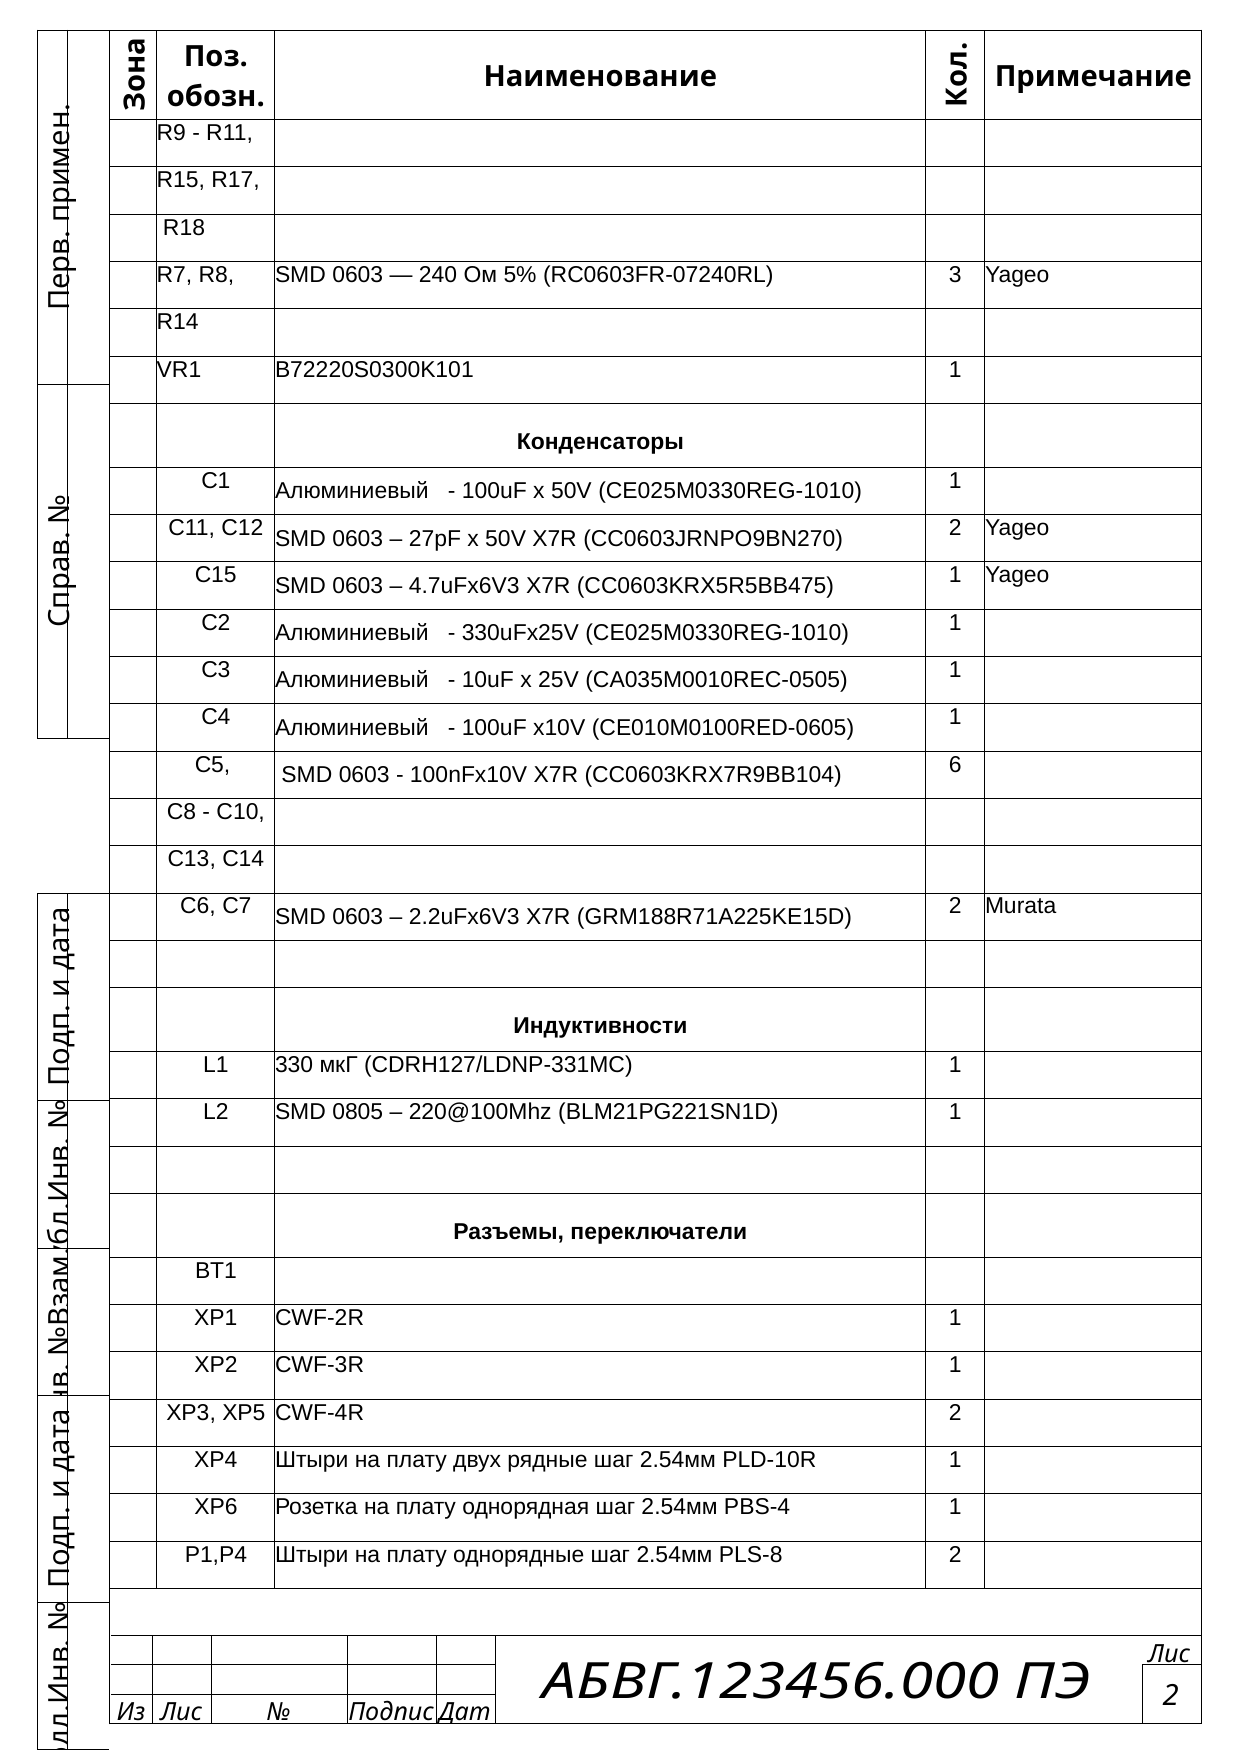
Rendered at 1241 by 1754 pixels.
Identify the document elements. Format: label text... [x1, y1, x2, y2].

table_cell 2 [926, 1400, 984, 1446]
table_cell SMD 0603 – 4.7uFx6V3 X7R (CC0603KRX5R5BB475) [275, 562, 925, 609]
table_cell C1 [157, 468, 274, 514]
table_cell [926, 120, 984, 166]
table_cell [110, 515, 156, 561]
table_cell [985, 1352, 1201, 1399]
table_header Зона [110, 31, 156, 119]
table_cell [275, 167, 925, 214]
table_header Примечание [985, 31, 1201, 119]
table_cell [110, 1052, 156, 1098]
table_cell C11, C12 [157, 515, 274, 561]
table_cell C5, [157, 752, 274, 798]
table_cell [926, 1147, 984, 1193]
table_cell [68, 385, 109, 738]
table_cell [110, 120, 156, 166]
table_cell [926, 988, 984, 1051]
table_cell [157, 1194, 274, 1257]
table_cell Розетка на плату однорядная шаг 2.54мм PBS-4 [275, 1494, 925, 1541]
table_cell [985, 215, 1201, 261]
table_cell [985, 941, 1201, 987]
table_cell 1 [926, 657, 984, 703]
table_cell 6 [926, 752, 984, 798]
table_cell [985, 610, 1201, 656]
table_cell R7, R8, [157, 262, 274, 308]
table_cell 2 [926, 1542, 984, 1588]
table_cell Алюминиевый - 10uF x 25V (CA035M0010REC-0505) [275, 657, 925, 703]
table_cell [110, 941, 156, 987]
table_cell XP6 [157, 1494, 274, 1541]
table_cell [110, 799, 156, 845]
table_cell [157, 988, 274, 1051]
table_cell Yageo [985, 562, 1201, 609]
table_cell [110, 988, 156, 1051]
table_cell [110, 1352, 156, 1399]
table_cell [985, 468, 1201, 514]
table_cell [68, 1603, 109, 1749]
table_cell [110, 1194, 156, 1257]
table_cell 1 [926, 1494, 984, 1541]
table_header [68, 894, 109, 1100]
table_header Подп. и дата [38, 894, 67, 1100]
table_cell [110, 215, 156, 261]
table_header Кол. [926, 31, 984, 119]
table_cell C13, C14 [157, 846, 274, 892]
table_cell [110, 1494, 156, 1541]
table_cell [110, 657, 156, 703]
table_cell SMD 0603 – 27pF x 50V X7R (CC0603JRNPO9BN270) [275, 515, 925, 561]
table_cell Yageo [985, 262, 1201, 308]
table_cell [110, 309, 156, 356]
table_cell [110, 894, 156, 940]
table_cell Штыри на плату однорядные шаг 2.54мм PLS-8 [275, 1542, 925, 1588]
table_cell Конденсаторы [275, 404, 925, 467]
table_cell [985, 657, 1201, 703]
table_cell [110, 846, 156, 892]
table_cell C6, C7 [157, 894, 274, 940]
table_cell SMD 0805 – 220@100Mhz (BLM21PG221SN1D) [275, 1099, 925, 1146]
table_cell 330 мкГ (CDRH127/LDNP-331MC) [275, 1052, 925, 1098]
table_cell [110, 1258, 156, 1304]
table_cell [110, 1447, 156, 1493]
table_cell [985, 404, 1201, 467]
table_cell [68, 1249, 109, 1395]
table_cell XP1 [157, 1305, 274, 1351]
table_cell XP4 [157, 1447, 274, 1493]
table_cell 1 [926, 562, 984, 609]
table_cell [985, 1305, 1201, 1351]
table_cell Справ. № [38, 385, 67, 738]
table_cell [985, 1194, 1201, 1257]
table_cell [110, 1147, 156, 1193]
table_cell [985, 704, 1201, 751]
table_cell [985, 799, 1201, 845]
table_cell [110, 562, 156, 609]
table_cell [985, 1494, 1201, 1541]
table_cell [110, 1099, 156, 1146]
table_cell SMD 0603 – 2.2uFx6V3 X7R (GRM188R71A225KE15D) [275, 894, 925, 940]
table_cell VR1 [157, 357, 274, 403]
table_cell [985, 988, 1201, 1051]
table_cell [275, 799, 925, 845]
table_cell Штыри на плату двух рядные шаг 2.54мм PLD-10R [275, 1447, 925, 1493]
table_cell 1 [926, 610, 984, 656]
table_cell [110, 1305, 156, 1351]
table_cell CWF-3R [275, 1352, 925, 1399]
table_cell [157, 1147, 274, 1193]
table_cell [275, 846, 925, 892]
table_cell [985, 1052, 1201, 1098]
table_cell [926, 799, 984, 845]
table_cell BT1 [157, 1258, 274, 1304]
table_cell [985, 1258, 1201, 1304]
table_header Наименование [275, 31, 925, 119]
table_cell R18 [157, 215, 274, 261]
table_cell Алюминиевый - 100uF x10V (CE010M0100RED-0605) [275, 704, 925, 751]
table_cell CWF-2R [275, 1305, 925, 1351]
table_header [68, 31, 109, 384]
table_cell [985, 1099, 1201, 1146]
table_cell Yageo [985, 515, 1201, 561]
table_cell L1 [157, 1052, 274, 1098]
table_cell 3 [926, 262, 984, 308]
table_cell B72220S0300K101 [275, 357, 925, 403]
table_cell [926, 1258, 984, 1304]
table_cell Алюминиевый - 330uFx25V (CE025M0330REG-1010) [275, 610, 925, 656]
table_cell 2 [926, 515, 984, 561]
table_cell [275, 309, 925, 356]
table_cell [985, 1447, 1201, 1493]
table_cell 1 [926, 357, 984, 403]
table_cell Взам. инв. № [38, 1249, 67, 1395]
table_cell 1 [926, 1352, 984, 1399]
table_cell Инв. № подл. [38, 1603, 67, 1749]
table_header Перв. примен. [38, 31, 67, 384]
table_cell Индуктивности [275, 988, 925, 1051]
table_cell [275, 1147, 925, 1193]
table_cell C15 [157, 562, 274, 609]
table_cell [110, 1542, 156, 1588]
table_cell [157, 941, 274, 987]
table_cell [926, 846, 984, 892]
table_cell [985, 1147, 1201, 1193]
table_cell 1 [926, 1099, 984, 1146]
table_cell 1 [926, 1305, 984, 1351]
table_cell 1 [926, 1447, 984, 1493]
table_cell [926, 167, 984, 214]
table_cell [926, 215, 984, 261]
table_cell [68, 1101, 109, 1247]
table_cell [985, 167, 1201, 214]
table_cell [110, 1400, 156, 1446]
table_cell [275, 1258, 925, 1304]
table_cell [985, 1542, 1201, 1588]
table_cell Подп. и дата [38, 1396, 67, 1602]
table_cell L2 [157, 1099, 274, 1146]
table_cell 1 [926, 1052, 984, 1098]
table_cell [985, 752, 1201, 798]
table_cell [275, 215, 925, 261]
table_cell [985, 309, 1201, 356]
table_header Поз. обозн. [157, 31, 274, 119]
table_cell CWF-4R [275, 1400, 925, 1446]
table_cell C2 [157, 610, 274, 656]
table_cell [926, 309, 984, 356]
table_cell [926, 1194, 984, 1257]
table_cell C8 - C10, [157, 799, 274, 845]
table_cell Алюминиевый - 100uF x 50V (CE025M0330REG-1010) [275, 468, 925, 514]
table_cell XP2 [157, 1352, 274, 1399]
table_cell C3 [157, 657, 274, 703]
table_cell [275, 941, 925, 987]
table_cell [68, 1396, 109, 1602]
table_cell [110, 468, 156, 514]
table_cell [926, 941, 984, 987]
table_cell Разъемы, переключатели [275, 1194, 925, 1257]
table_cell [985, 846, 1201, 892]
table_cell [110, 167, 156, 214]
table_cell P1,P4 [157, 1542, 274, 1588]
table_cell Murata [985, 894, 1201, 940]
table_cell [985, 120, 1201, 166]
table_cell 1 [926, 704, 984, 751]
table_cell [110, 262, 156, 308]
table_cell SMD 0603 - 100nFx10V X7R (CC0603KRX7R9BB104) [275, 752, 925, 798]
table_cell 1 [926, 468, 984, 514]
table_cell [110, 610, 156, 656]
table_cell [985, 1400, 1201, 1446]
table_cell [985, 357, 1201, 403]
table_cell XP3, XP5 [157, 1400, 274, 1446]
table_cell [110, 704, 156, 751]
table_cell C4 [157, 704, 274, 751]
table_cell 2 [926, 894, 984, 940]
table_cell Инв. № дубл. [38, 1101, 67, 1247]
table_cell [275, 120, 925, 166]
table_cell R9 - R11, [157, 120, 274, 166]
table_cell R14 [157, 309, 274, 356]
table_cell SMD 0603 — 240 Ом 5% (RC0603FR-07240RL) [275, 262, 925, 308]
table_cell [110, 752, 156, 798]
table_cell [110, 357, 156, 403]
table_cell [110, 404, 156, 467]
table_cell [157, 404, 274, 467]
table_cell R15, R17, [157, 167, 274, 214]
table_cell [926, 404, 984, 467]
